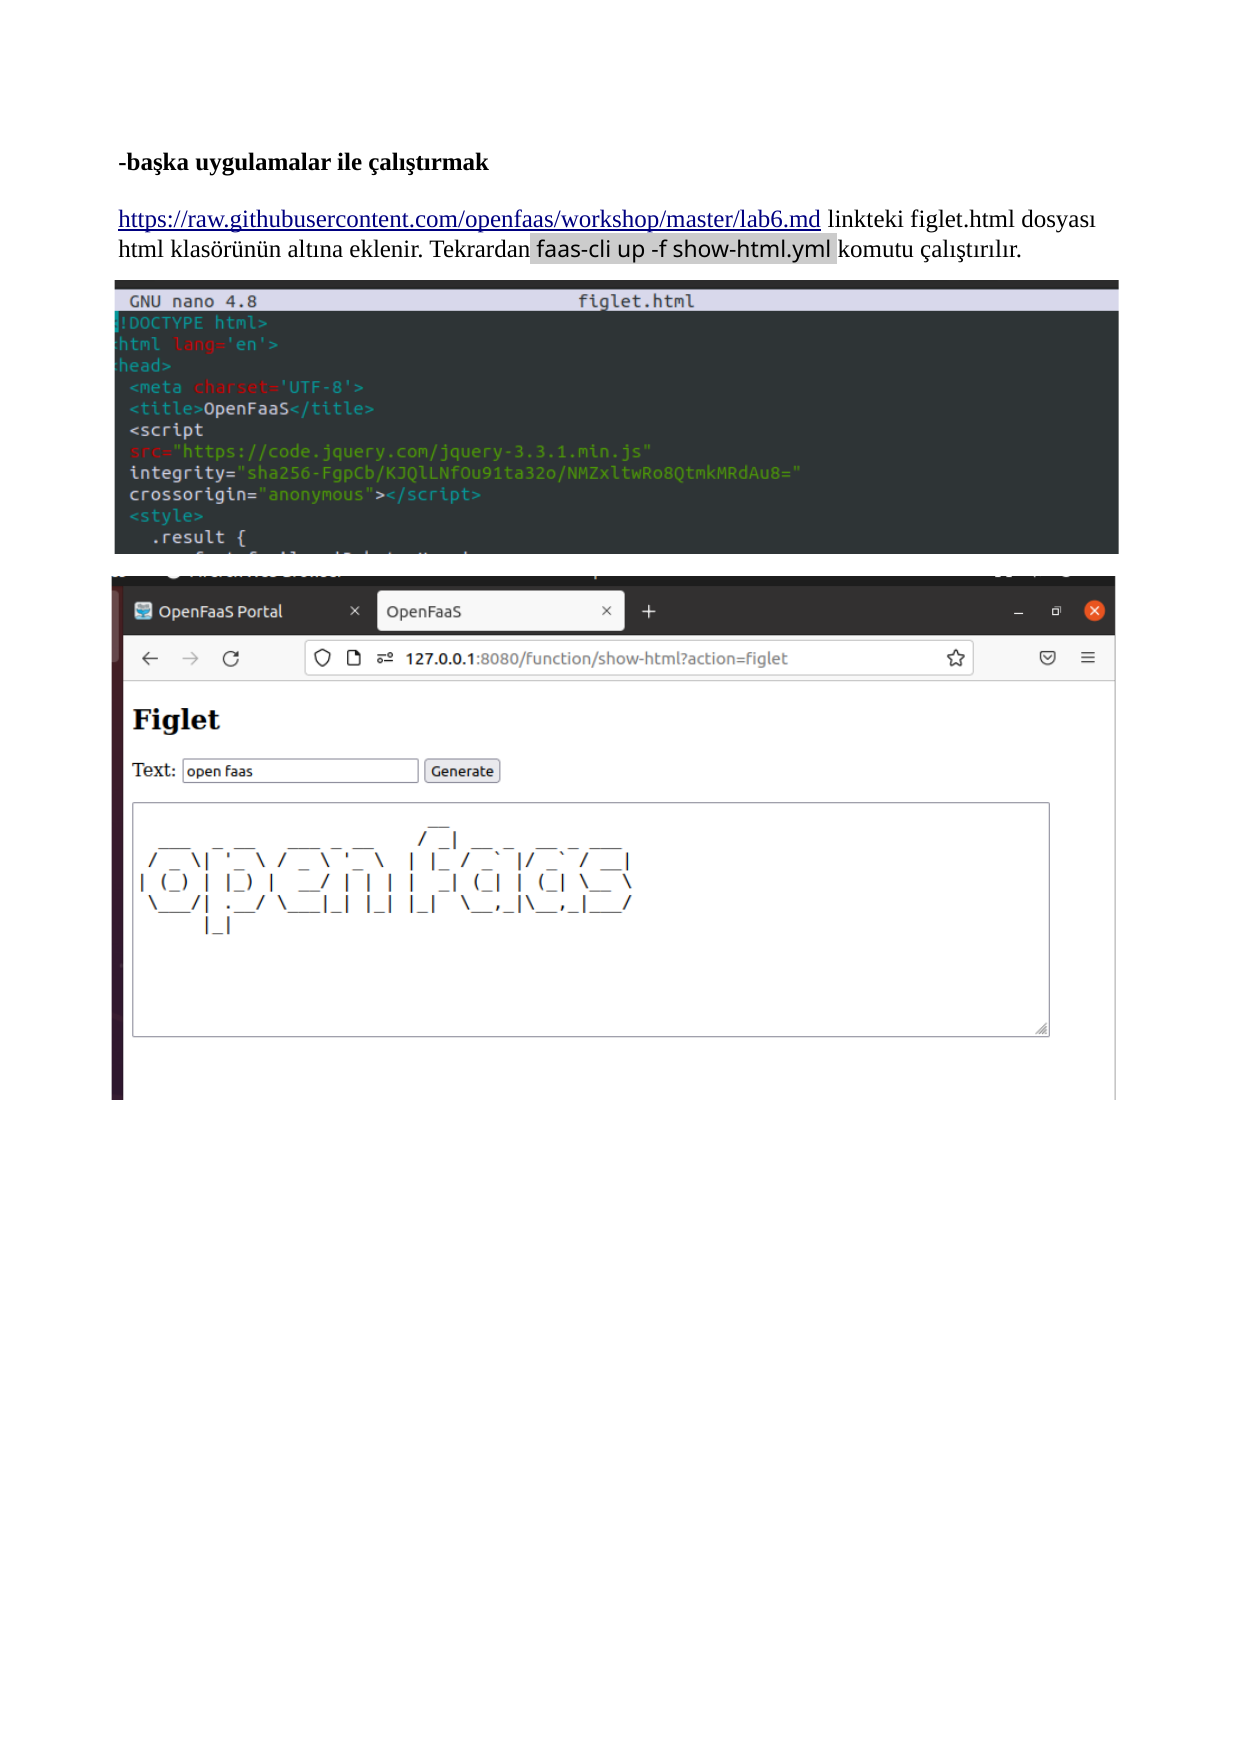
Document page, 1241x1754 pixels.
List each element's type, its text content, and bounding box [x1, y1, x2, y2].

text https://raw.githubusercontent.com/openfaas/workshop/master/lab6.md linkteki figlet.html dosyası html klasörünün altına eklenir. Tekrardan faas-cli up -f show-html.yml komutu çalıştırılır. [118, 204, 1122, 264]
picture [111, 576, 1116, 1100]
picture [114, 280, 1119, 554]
text -başka uygulamalar ile çalıştırmak [118, 147, 1122, 176]
